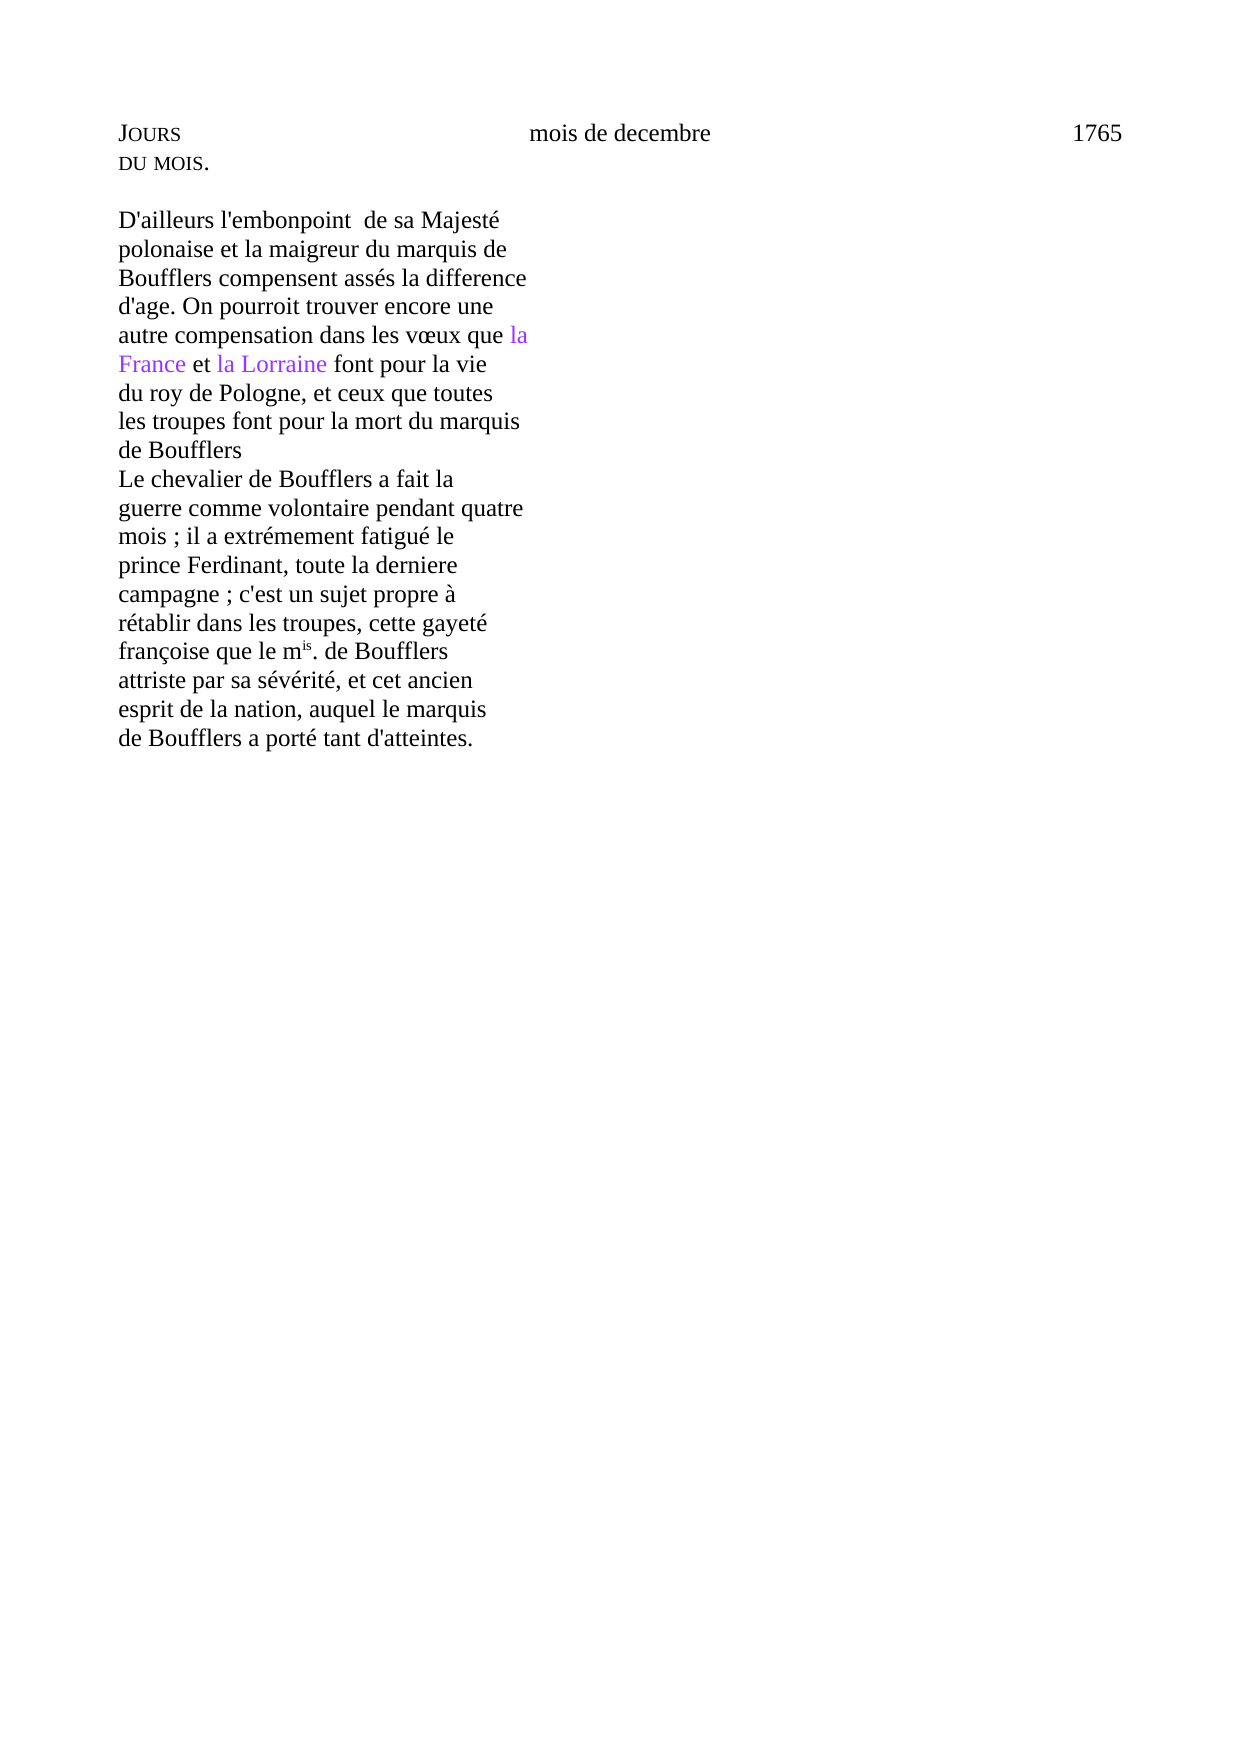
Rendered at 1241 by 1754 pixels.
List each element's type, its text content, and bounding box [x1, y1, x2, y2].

text Le chevalier de Boufflers a fait la guerre comme volontaire pendant quatre mois ; il a extrémement fatigué le prince Ferdinant, toute la derniere campagne ; c'est un sujet propre à rétablir dans les troupes, cette gayeté françoise que le mis. de Boufflers attriste par sa sévérité, et cet ancien esprit de la nation, auquel le marquis de Boufflers a porté tant d'atteintes. [118, 464, 1122, 751]
text D'ailleurs l'embonpoint de sa Majesté polonaise et la maigreur du marquis de Boufflers compensent assés la difference d'age. On pourroit trouver encore une autre compensation dans les vœux que la France et la Lorraine font pour la vie du roy de Pologne, et ceux que toutes les troupes font pour la mort du marquis de Boufflers [118, 205, 1122, 464]
